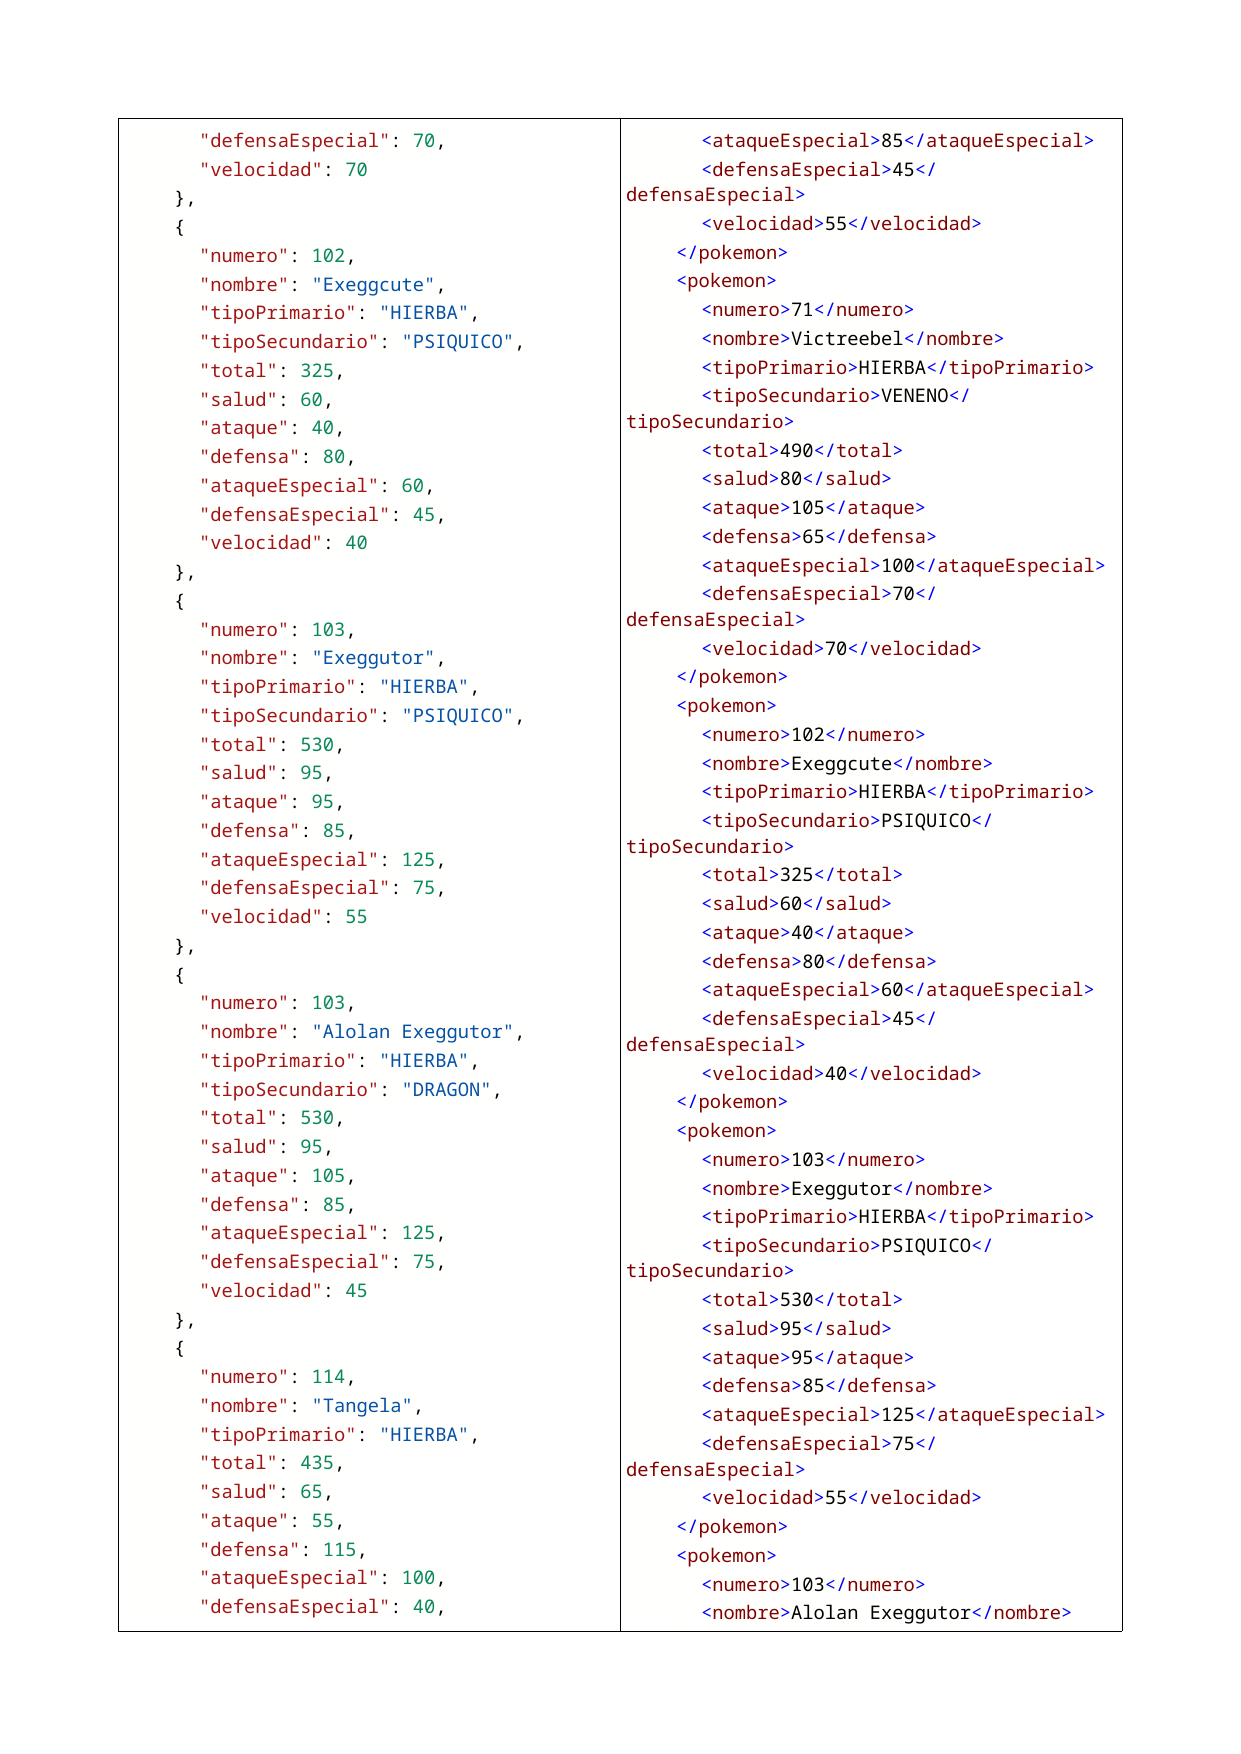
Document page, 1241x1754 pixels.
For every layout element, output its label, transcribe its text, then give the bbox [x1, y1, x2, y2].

table_cell "defensaEspecial": 70, "velocidad": 70 }, { "numero": 102, "nombre": "Exeggcute", "tipoPrimario": "HIERBA", "tipoSecundario": "PSIQUICO", "total": 325, "salud": 60, "ataque": 40, "defensa": 80, "ataqueEspecial": 60, "defensaEspecial": 45, "velocidad": 40 }, { "numero": 103, "nombre": "Exeggutor", "tipoPrimario": "HIERBA", "tipoSecundario": "PSIQUICO", "total": 530, "salud": 95, "ataque": 95, "defensa": 85, "ataqueEspecial": 125, "defensaEspecial": 75, "velocidad": 55 }, { "numero": 103, "nombre": "Alolan Exeggutor", "tipoPrimario": "HIERBA", "tipoSecundario": "DRAGON", "total": 530, "salud": 95, "ataque": 105, "defensa": 85, "ataqueEspecial": 125, "defensaEspecial": 75, "velocidad": 45 }, { "numero": 114, "nombre": "Tangela", "tipoPrimario": "HIERBA", "total": 435, "salud": 65, "ataque": 55, "defensa": 115, "ataqueEspecial": 100, "defensaEspecial": 40, [119, 119, 620, 1631]
table_cell <ataqueEspecial>85</ataqueEspecial> <defensaEspecial>45</defensaEspecial> <velocidad>55</velocidad> </pokemon> <pokemon> <numero>71</numero> <nombre>Victreebel</nombre> <tipoPrimario>HIERBA</tipoPrimario> <tipoSecundario>VENENO</tipoSecundario> <total>490</total> <salud>80</salud> <ataque>105</ataque> <defensa>65</defensa> <ataqueEspecial>100</ataqueEspecial> <defensaEspecial>70</defensaEspecial> <velocidad>70</velocidad> </pokemon> <pokemon> <numero>102</numero> <nombre>Exeggcute</nombre> <tipoPrimario>HIERBA</tipoPrimario> <tipoSecundario>PSIQUICO</tipoSecundario> <total>325</total> <salud>60</salud> <ataque>40</ataque> <defensa>80</defensa> <ataqueEspecial>60</ataqueEspecial> <defensaEspecial>45</defensaEspecial> <velocidad>40</velocidad> </pokemon> <pokemon> <numero>103</numero> <nombre>Exeggutor</nombre> <tipoPrimario>HIERBA</tipoPrimario> <tipoSecundario>PSIQUICO</tipoSecundario> <total>530</total> <salud>95</salud> <ataque>95</ataque> <defensa>85</defensa> <ataqueEspecial>125</ataqueEspecial> <defensaEspecial>75</defensaEspecial> <velocidad>55</velocidad> </pokemon> <pokemon> <numero>103</numero> <nombre>Alolan Exeggutor</nombre> [621, 119, 1122, 1631]
